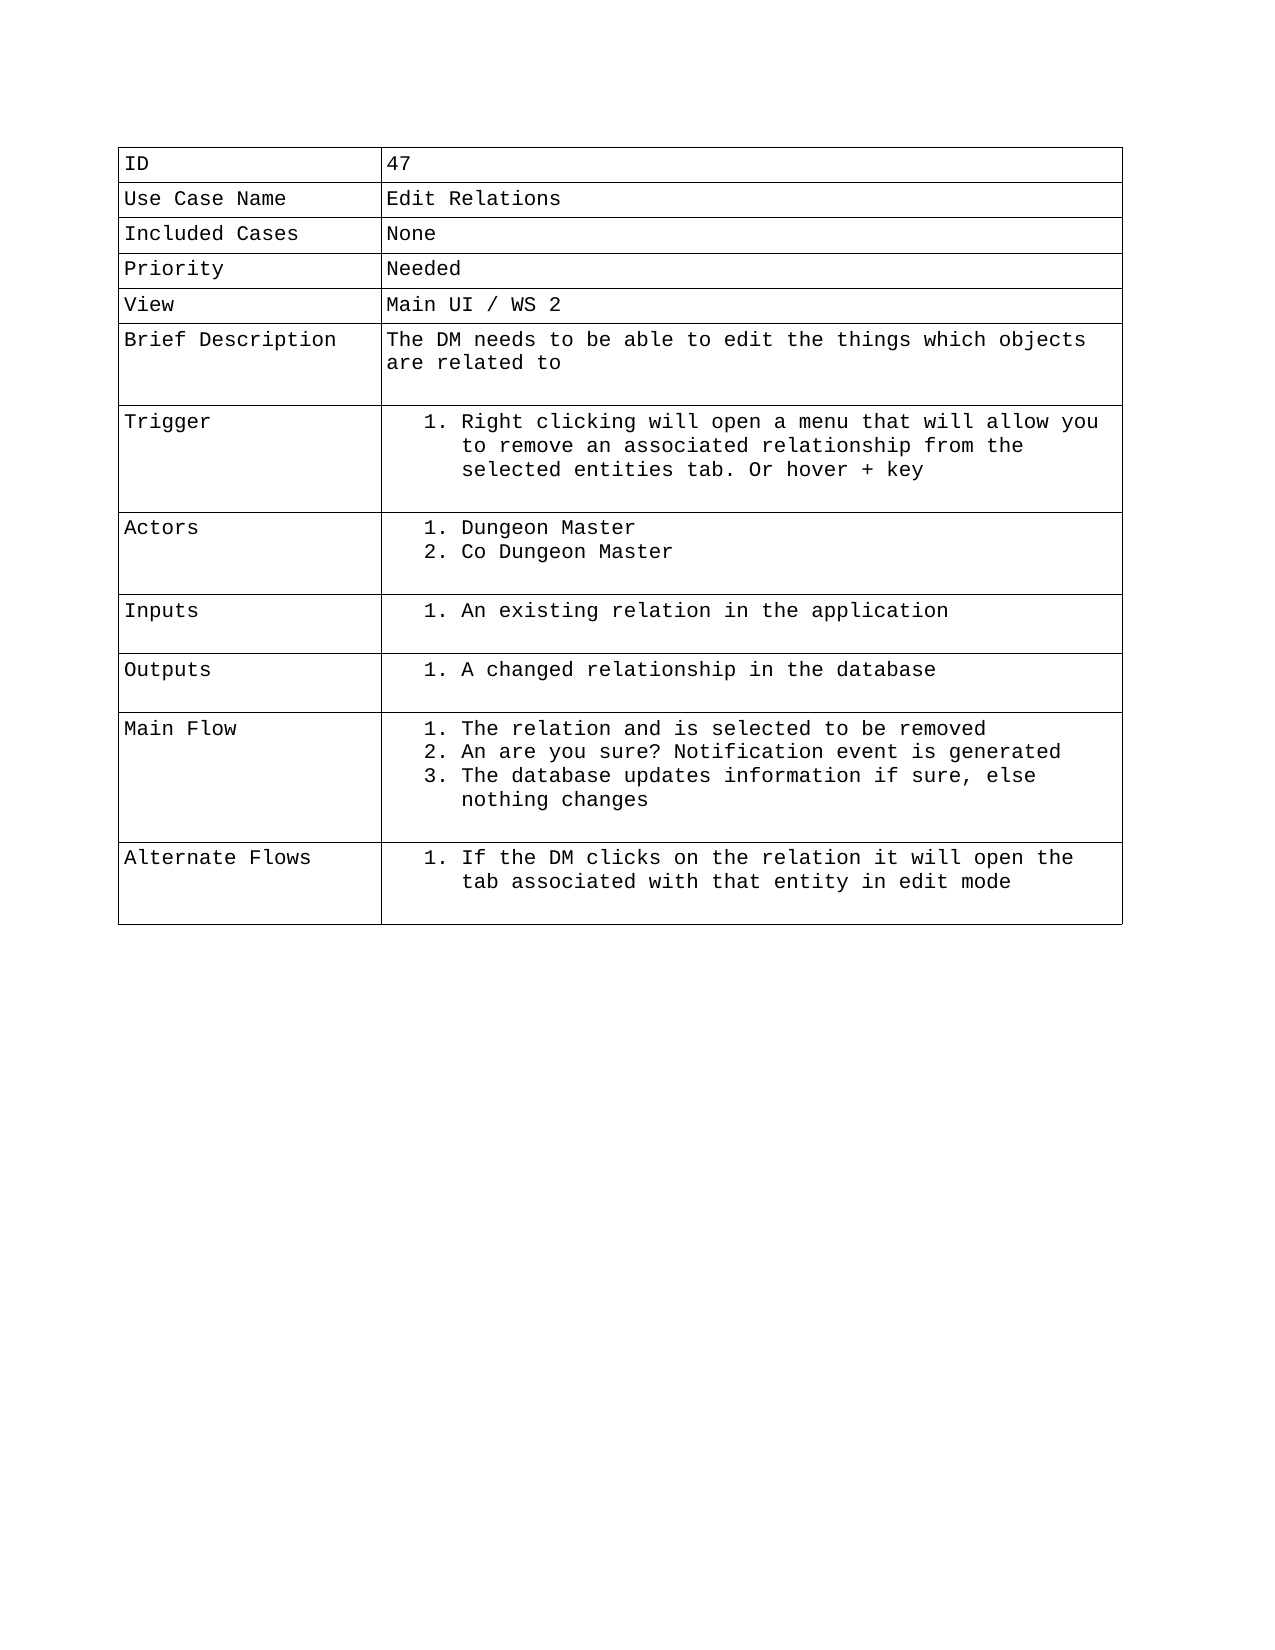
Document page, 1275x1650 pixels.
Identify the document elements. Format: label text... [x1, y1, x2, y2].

table_header 47 [382, 148, 1122, 182]
table_cell View [119, 289, 381, 323]
table_cell Use Case Name [119, 183, 381, 217]
table_cell Trigger [119, 406, 381, 512]
table_cell Priority [119, 254, 381, 288]
table_cell 1. The relation and is selected to be removed 2. An are you sure? Notification event is generated 3. The database updates information if sure, else nothing changes [382, 713, 1122, 842]
table_cell A changed relationship in the database [382, 654, 1122, 712]
table_cell Main Flow [119, 713, 381, 842]
table_header ID [119, 148, 381, 182]
table_cell Needed [382, 254, 1122, 288]
table_cell 1. If the DM clicks on the relation it will open the tab associated with that entity in edit mode [382, 843, 1122, 924]
table_cell Inputs [119, 595, 381, 653]
table_cell Alternate Flows [119, 843, 381, 924]
table_cell Outputs [119, 654, 381, 712]
table_cell Brief Description [119, 324, 381, 405]
table_cell None [382, 218, 1122, 252]
table_cell Actors [119, 513, 381, 594]
table_cell 1. Dungeon Master 2. Co Dungeon Master [382, 513, 1122, 594]
table_cell Edit Relations [382, 183, 1122, 217]
table_cell Main UI / WS 2 [382, 289, 1122, 323]
table_cell 1. Right clicking will open a menu that will allow you to remove an associated relationship from the selected entities tab. Or hover + key [382, 406, 1122, 512]
table_cell An existing relation in the application [382, 595, 1122, 653]
table_cell Included Cases [119, 218, 381, 252]
table_cell The DM needs to be able to edit the things which objects are related to [382, 324, 1122, 405]
